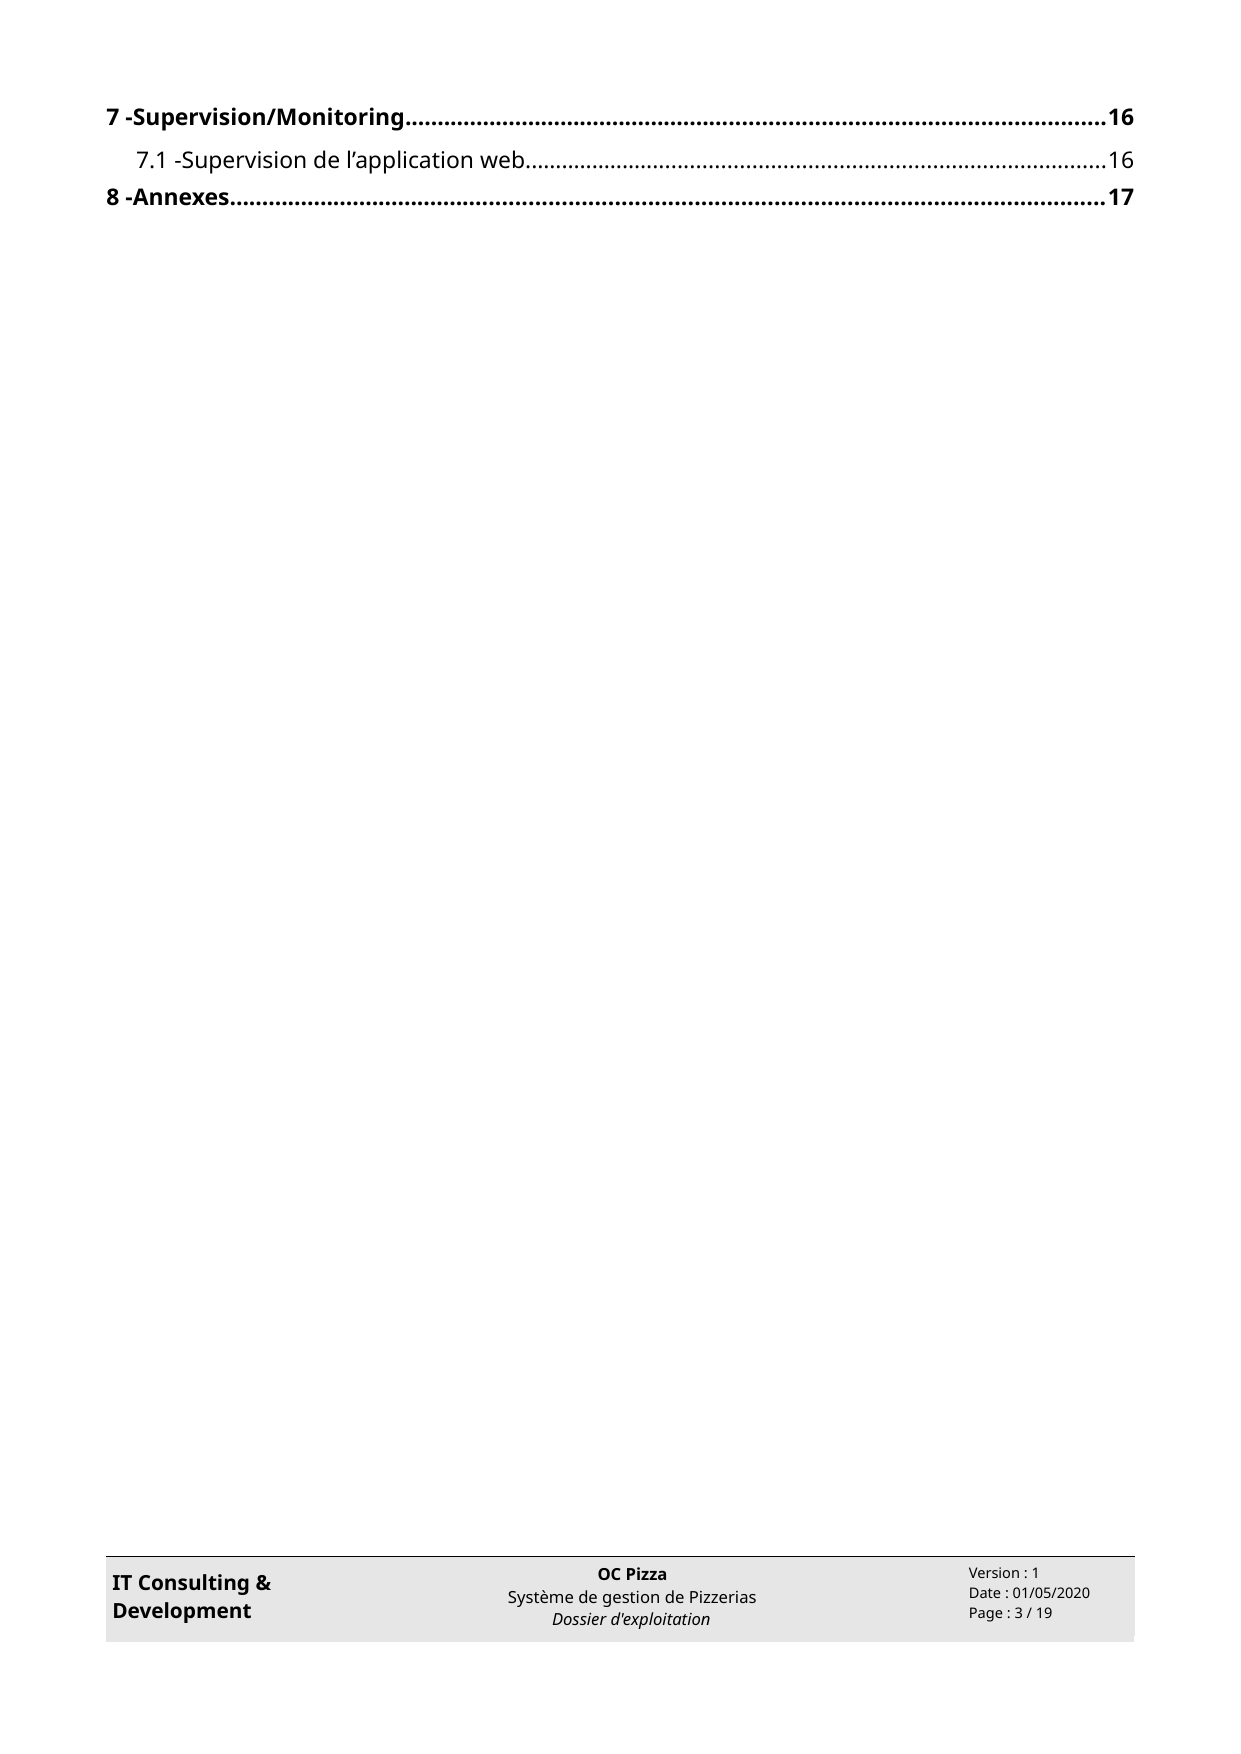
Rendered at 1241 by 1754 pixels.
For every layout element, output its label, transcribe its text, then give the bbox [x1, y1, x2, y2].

text 7.1 -Supervision de l’application web 16 [136, 144, 1134, 175]
text 7 -Supervision/Monitoring 16 [106, 100, 1134, 132]
text 8 -Annexes 17 [106, 181, 1134, 212]
